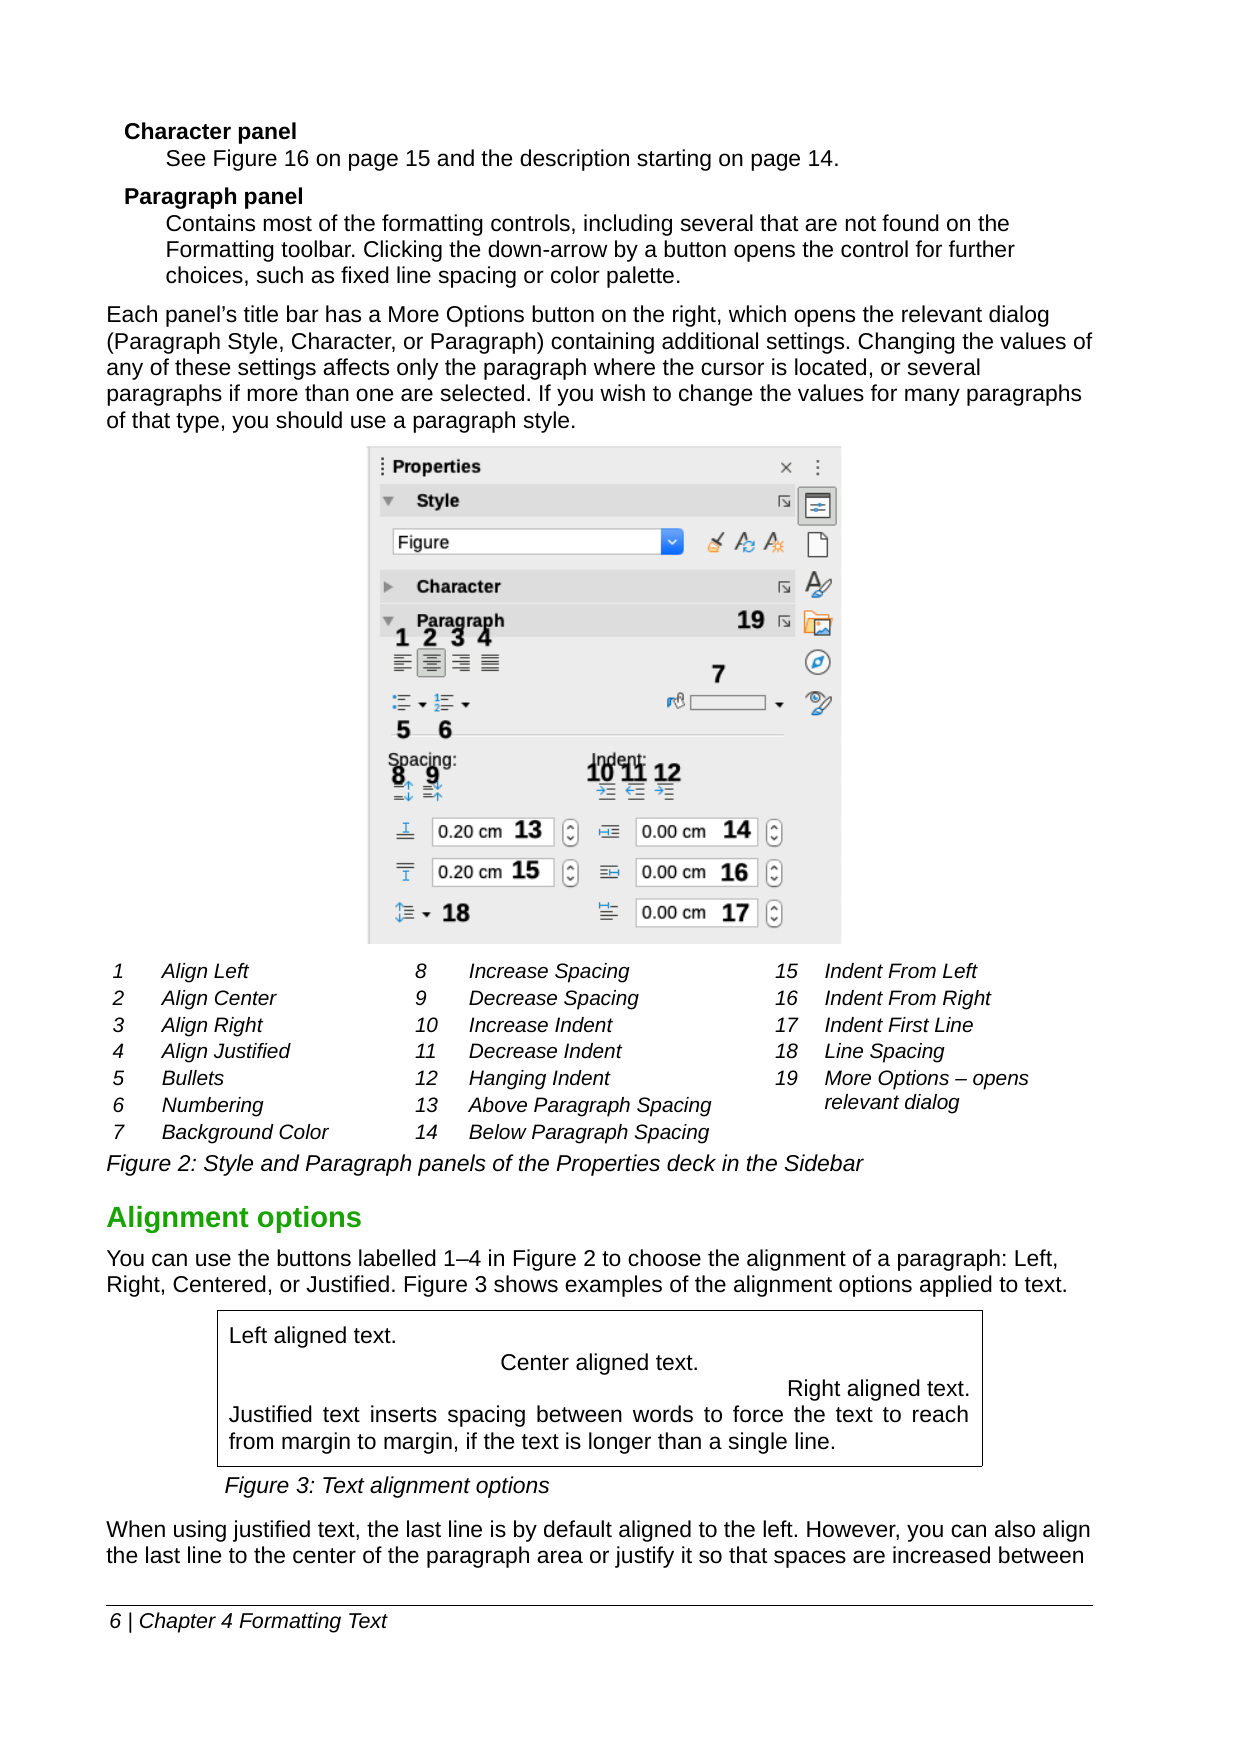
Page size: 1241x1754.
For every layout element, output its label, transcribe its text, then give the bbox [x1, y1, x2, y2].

table_cell 18 [769, 1036, 818, 1063]
table_cell More Options – opens relevant dialog [819, 1063, 1100, 1117]
table_cell 7 [106, 1117, 156, 1144]
text When using justified text, the last line is by default aligned to the left. However, you can also align the last line to the center of the paragraph area or justify it so that spaces are increased between [106, 1516, 1093, 1568]
table_cell 12 [409, 1063, 463, 1090]
table_cell Decrease Spacing [463, 983, 769, 1009]
table_header 1 [106, 956, 156, 983]
picture [365, 445, 842, 944]
table_header 15 [769, 956, 818, 983]
table_cell 14 [409, 1117, 463, 1144]
table_header Indent From Left [819, 956, 1100, 983]
table_cell Above Paragraph Spacing [463, 1090, 769, 1117]
table_cell Increase Indent [463, 1010, 769, 1036]
table_cell 16 [769, 983, 818, 1009]
text Contains most of the formatting controls, including several that are not found on the Formatting toolbar. Clicking the down-arrow by a button opens the control for further choices, such as fixed line spacing or color palette. [165, 210, 1093, 289]
table_cell Align Justified [156, 1036, 409, 1063]
table_cell Hanging Indent [463, 1063, 769, 1090]
table_cell 3 [106, 1010, 156, 1036]
table_cell Align Center [156, 983, 409, 1009]
table_cell Numbering [156, 1090, 409, 1117]
table_cell 5 [106, 1063, 156, 1090]
table_cell Below Paragraph Spacing [463, 1117, 769, 1144]
text Each panel’s title bar has a More Options button on the right, which opens the relevant dialog (Paragraph Style, Character, or Paragraph) containing additional settings. Changing the values of any of these settings affects only the paragraph where the cursor is located, or several paragraphs if more than one are selected. If you wish to change the values for many paragraphs of that type, you should use a paragraph style. [106, 301, 1093, 433]
subtitle Alignment options [106, 1200, 1093, 1233]
text Right aligned text. [229, 1375, 970, 1401]
table_cell 6 [106, 1090, 156, 1117]
table_cell 19 [769, 1063, 818, 1117]
table_cell 2 [106, 983, 156, 1009]
text Figure 3: Text alignment options [224, 1472, 1093, 1498]
table_header Align Left [156, 956, 409, 983]
table_header Increase Spacing [463, 956, 769, 983]
table_cell 10 [409, 1010, 463, 1036]
table_cell 11 [409, 1036, 463, 1063]
table_cell 17 [769, 1010, 818, 1036]
text Paragraph panel [124, 183, 1093, 210]
text Character panel [124, 118, 1093, 144]
table_header 8 [409, 956, 463, 983]
table_cell Indent First Line [819, 1010, 1100, 1036]
table_cell Align Right [156, 1010, 409, 1036]
table_cell [819, 1117, 1100, 1144]
table_cell Indent From Right [819, 983, 1100, 1009]
table_cell Bullets [156, 1063, 409, 1090]
table_cell Line Spacing [819, 1036, 1100, 1063]
text Justified text inserts spacing between words to force the text to reach from margin to margin, if the text is longer than a single line. [229, 1401, 970, 1454]
table_cell 13 [409, 1090, 463, 1117]
text You can use the buttons labelled 1–4 in Figure 2 to choose the alignment of a paragraph: Left, Right, Centered, or Justified. Figure 3 shows examples of the alignment options applied to text. [106, 1245, 1093, 1298]
text Center aligned text. [229, 1348, 970, 1375]
text See Figure 16 on page 15 and the description starting on page 14. [165, 144, 1093, 171]
text Figure 2: Style and Paragraph panels of the Properties deck in the Sidebar [106, 1150, 1101, 1176]
text Left aligned text. [229, 1322, 970, 1348]
table_cell Decrease Indent [463, 1036, 769, 1063]
table_cell 4 [106, 1036, 156, 1063]
table_cell [769, 1117, 818, 1144]
table_cell 9 [409, 983, 463, 1009]
table_cell Background Color [156, 1117, 409, 1144]
